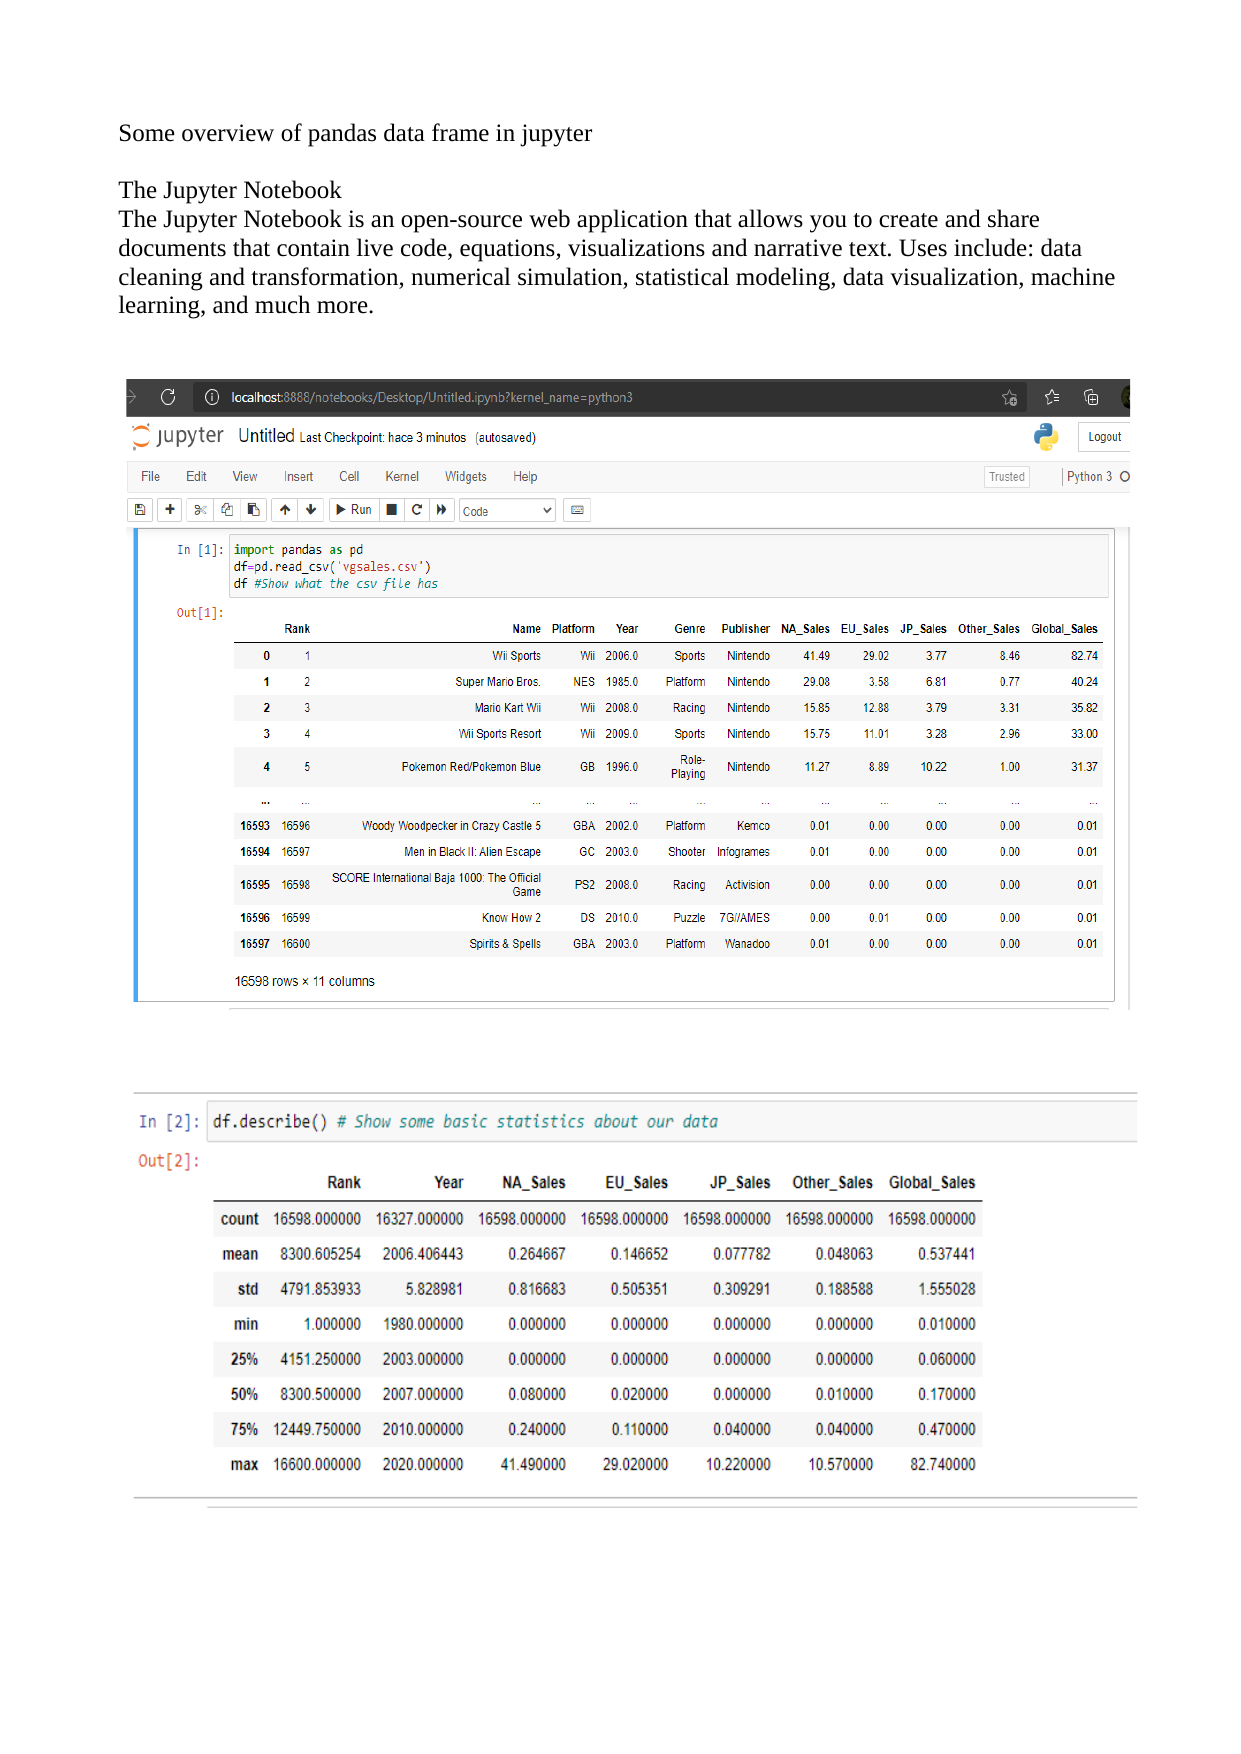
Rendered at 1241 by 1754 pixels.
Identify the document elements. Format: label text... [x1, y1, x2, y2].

text The Jupyter Notebook [118, 176, 1122, 204]
text The Jupyter Notebook is an open-source web application that allows you to create and share documents that contain live code, equations, visualizations and narrative text. Uses include: data cleaning and transformation, numerical simulation, statistical modeling, data visualization, machine learning, and much more. [118, 204, 1122, 319]
text Some overview of pandas data frame in jupyter [118, 118, 1122, 147]
picture [126, 379, 1130, 1010]
picture [133, 1075, 1138, 1508]
